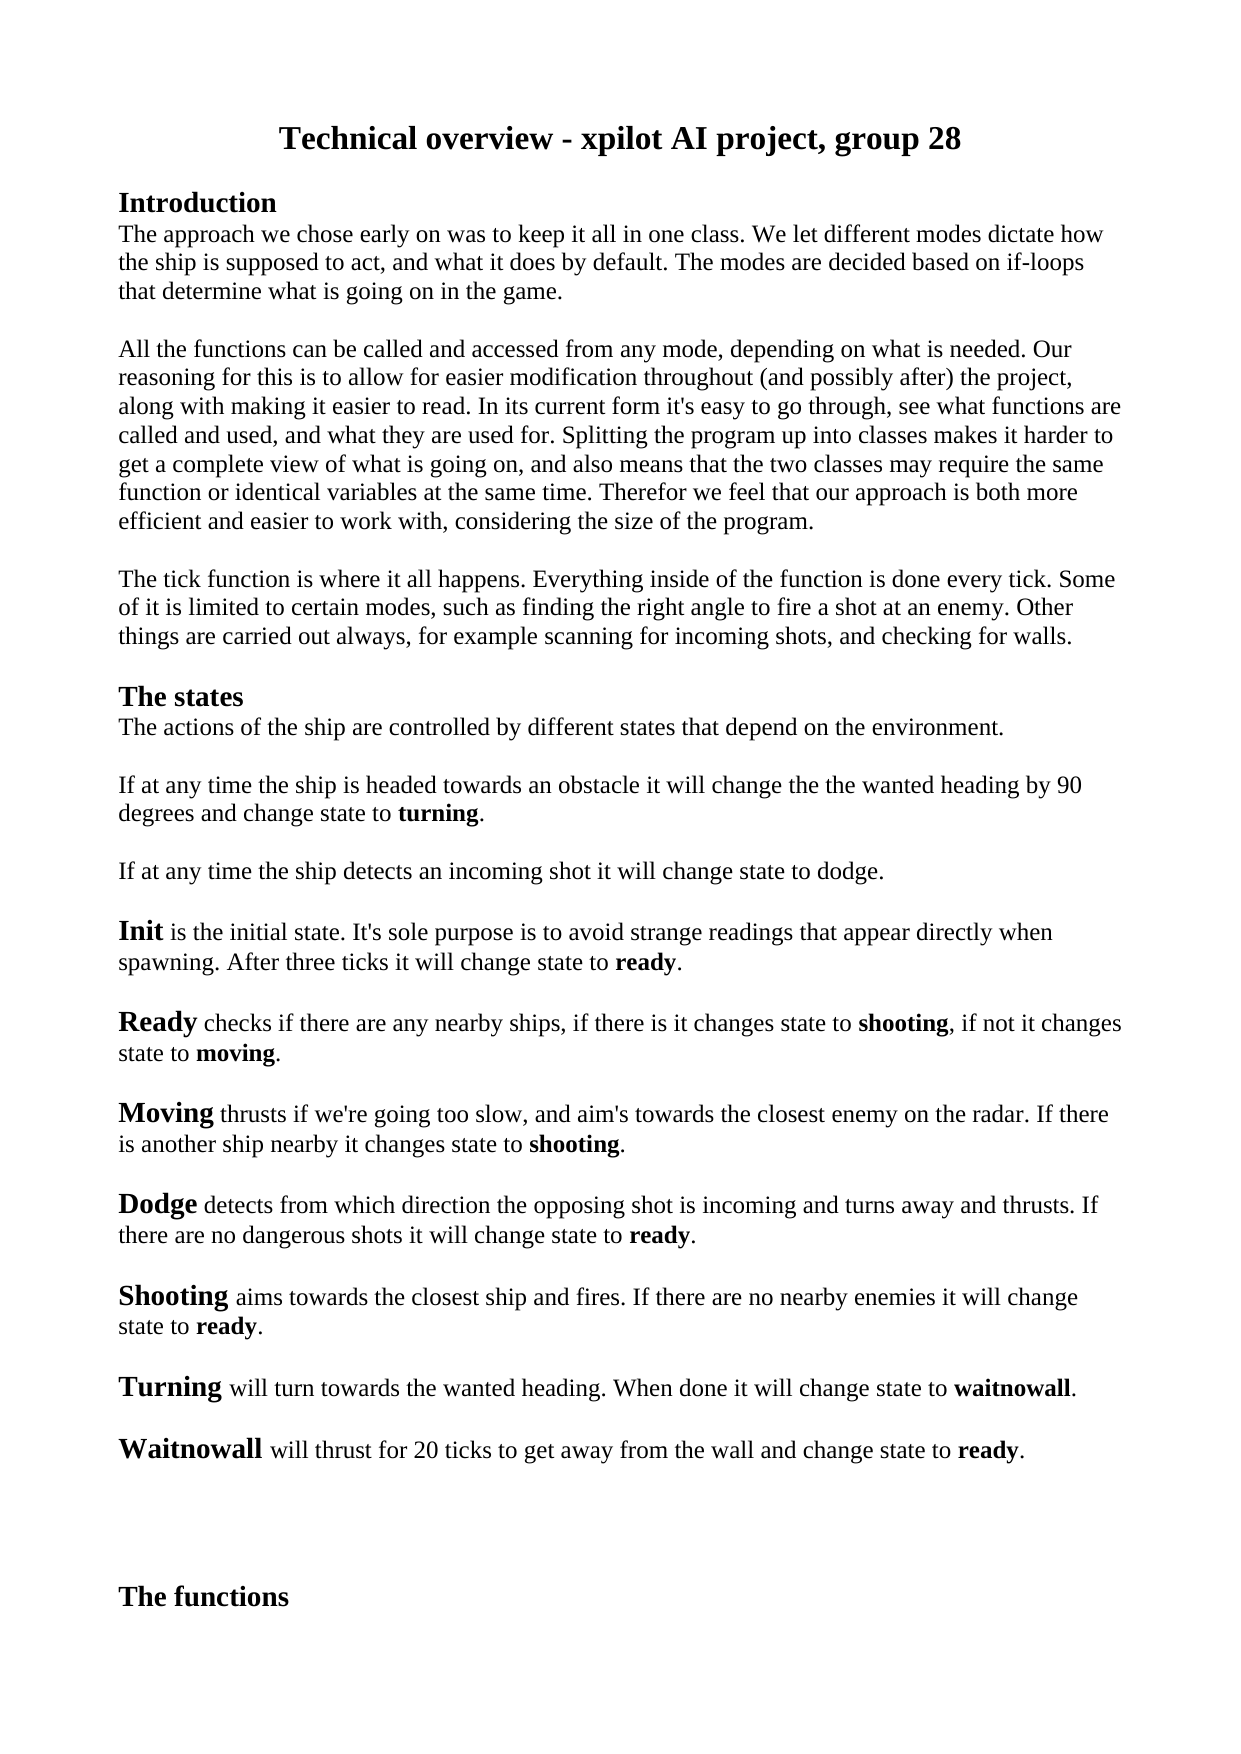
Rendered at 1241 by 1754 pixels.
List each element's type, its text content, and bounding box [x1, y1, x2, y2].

text The states [118, 679, 1122, 712]
text Shooting aims towards the closest ship and fires. If there are no nearby enemies it will change state to ready. [118, 1278, 1122, 1340]
text The functions [118, 1579, 1122, 1613]
text Technical overview - xpilot AI project, group 28 [118, 118, 1122, 156]
text Turning will turn towards the wanted heading. When done it will change state to waitnowall. [118, 1369, 1122, 1402]
text Dodge detects from which direction the opposing shot is incoming and turns away and thrusts. If there are no dangerous shots it will change state to ready. [118, 1187, 1122, 1249]
text The actions of the ship are controlled by different states that depend on the environment. [118, 712, 1122, 741]
text Init is the initial state. It's sole purpose is to avoid strange readings that appear directly when spawning. After three ticks it will change state to ready. [118, 913, 1122, 976]
text The approach we chose early on was to keep it all in one class. We let different modes dictate how the ship is supposed to act, and what it does by default. The modes are decided based on if-loops that determine what is going on in the game. [118, 219, 1122, 305]
text The tick function is where it all happens. Everything inside of the function is done every tick. Some of it is limited to certain modes, such as finding the right angle to fire a shot at an enemy. Other things are carried out always, for example scanning for incoming shots, and checking for walls. [118, 564, 1122, 650]
text All the functions can be called and accessed from any mode, depending on what is needed. Our reasoning for this is to allow for easier modification throughout (and possibly after) the project, along with making it easier to read. In its current form it's easy to go through, see what functions are called and used, and what they are used for. Splitting the program up into classes makes it harder to get a complete view of what is going on, and also means that the two classes may require the same function or identical variables at the same time. Therefor we feel that our approach is both more efficient and easier to work with, considering the size of the program. [118, 334, 1122, 535]
text Waitnowall will thrust for 20 ticks to get away from the wall and change state to ready. [118, 1431, 1122, 1464]
text Introduction [118, 185, 1122, 219]
text Ready checks if there are any nearby ships, if there is it changes state to shooting, if not it changes state to moving. [118, 1004, 1122, 1067]
text If at any time the ship is headed towards an obstacle it will change the the wanted heading by 90 degrees and change state to turning. [118, 770, 1122, 827]
text Moving thrusts if we're going too slow, and aim's towards the closest enemy on the radar. If there is another ship nearby it changes state to shooting. [118, 1096, 1122, 1158]
text If at any time the ship detects an incoming shot it will change state to dodge. [118, 856, 1122, 885]
